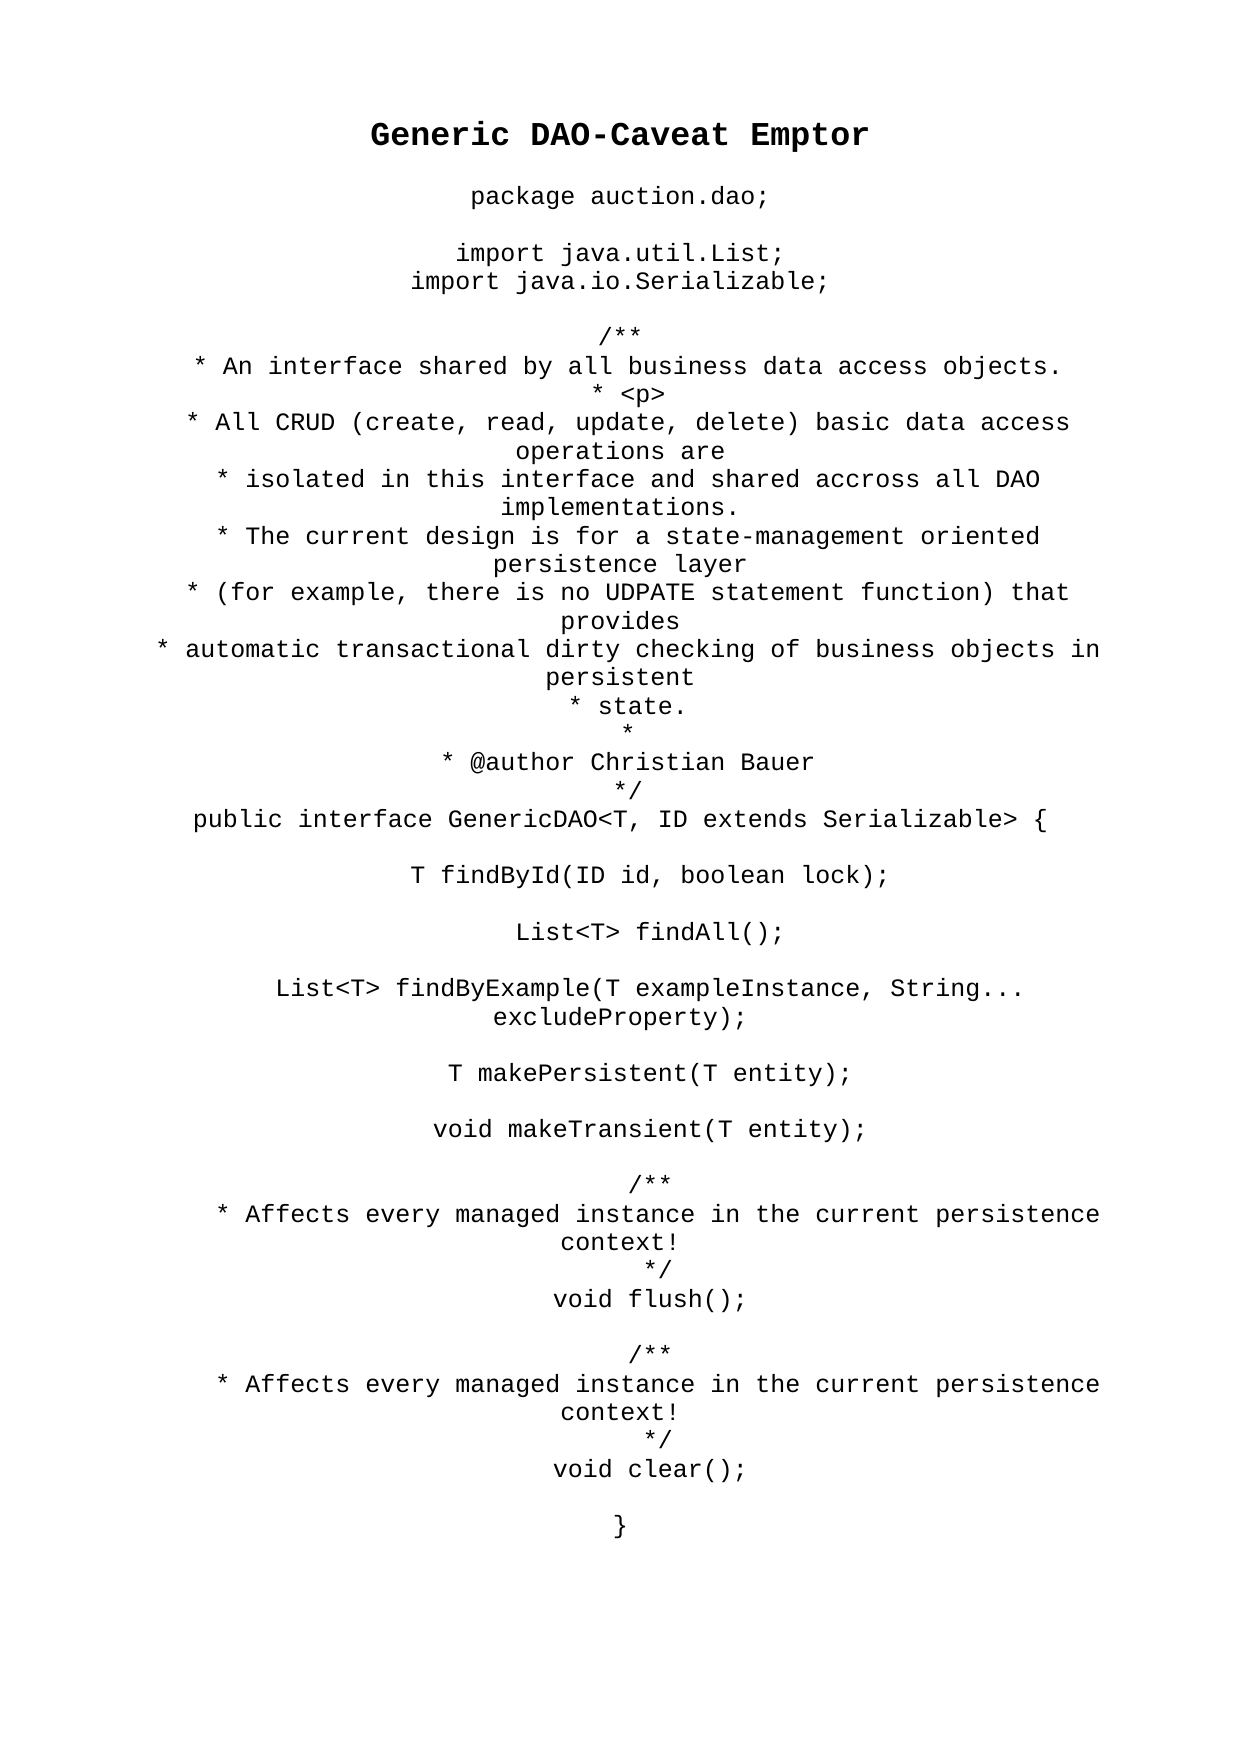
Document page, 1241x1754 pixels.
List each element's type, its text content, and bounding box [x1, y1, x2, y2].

text void clear(); [118, 1456, 1122, 1484]
text T findById(ID id, boolean lock); [118, 863, 1122, 891]
text * isolated in this interface and shared accross all DAO implementations. [118, 467, 1122, 523]
text } [118, 1512, 1122, 1541]
text T makePersistent(T entity); [118, 1060, 1122, 1089]
text * state. [118, 693, 1122, 722]
text package auction.dao; [118, 184, 1122, 212]
text * An interface shared by all business data access objects. [118, 353, 1122, 382]
text void flush(); [118, 1286, 1122, 1315]
text List<T> findByExample(T exampleInstance, String... excludeProperty); [118, 976, 1122, 1032]
text * Affects every managed instance in the current persistence context! [118, 1371, 1122, 1428]
text * (for example, there is no UDPATE statement function) that provides [118, 580, 1122, 637]
text */ [118, 1428, 1122, 1456]
text /** [118, 325, 1122, 353]
text * automatic transactional dirty checking of business objects in persistent [118, 637, 1122, 693]
text public interface GenericDAO<T, ID extends Serializable> { [118, 807, 1122, 835]
text List<T> findAll(); [118, 919, 1122, 948]
text * All CRUD (create, read, update, delete) basic data access operations are [118, 410, 1122, 467]
text /** [118, 1343, 1122, 1371]
text * [118, 722, 1122, 750]
text import java.util.List; [118, 240, 1122, 269]
text /** [118, 1173, 1122, 1201]
text * Affects every managed instance in the current persistence context! [118, 1201, 1122, 1258]
text */ [118, 778, 1122, 807]
text void makeTransient(T entity); [118, 1117, 1122, 1145]
text */ [118, 1258, 1122, 1286]
text * @author Christian Bauer [118, 750, 1122, 778]
text Generic DAO-Caveat Emptor [118, 118, 1122, 156]
text import java.io.Serializable; [118, 269, 1122, 297]
text * <p> [118, 382, 1122, 410]
text * The current design is for a state-management oriented persistence layer [118, 523, 1122, 580]
